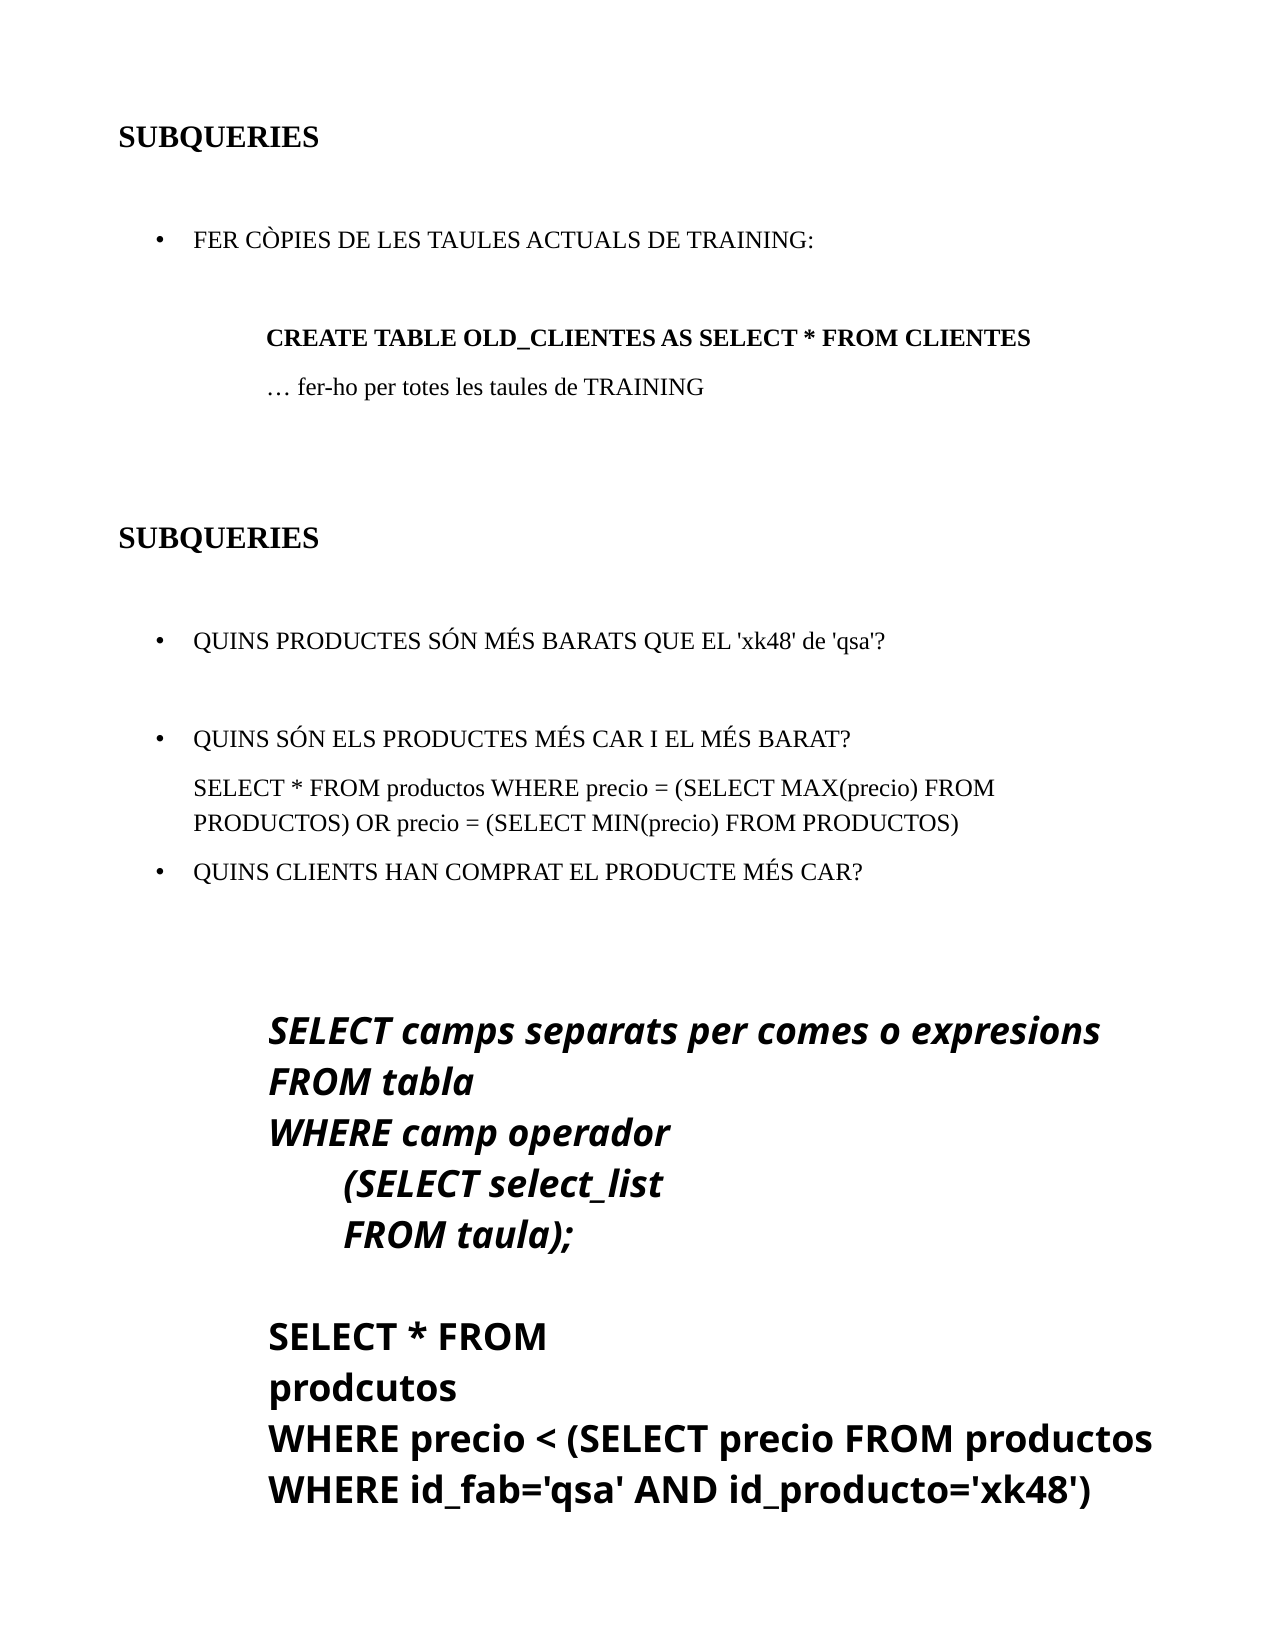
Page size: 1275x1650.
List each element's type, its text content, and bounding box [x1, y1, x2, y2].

text CREATE TABLE OLD_CLIENTES AS SELECT * FROM CLIENTES [266, 323, 1157, 352]
text prodcutos [268, 1361, 1157, 1412]
text SELECT camps separats per comes o expresions [268, 1004, 1157, 1055]
list FER CÒPIES DE LES TAULES ACTUALS DE TRAINING: [156, 225, 1157, 254]
text FROM taula); [343, 1208, 1157, 1259]
text FROM tabla [268, 1055, 1157, 1106]
list QUINS PRODUCTES SÓN MÉS BARATS QUE EL 'xk48' de 'qsa'? [156, 626, 1157, 655]
text … fer-ho per totes les taules de TRAINING [266, 372, 1157, 401]
text WHERE precio < (SELECT precio FROM productos WHERE id_fab='qsa' AND id_producto='xk48') [268, 1412, 1157, 1514]
text WHERE camp operador [268, 1106, 1157, 1157]
text SELECT * FROM [268, 1310, 1157, 1361]
list QUINS CLIENTS HAN COMPRAT EL PRODUCTE MÉS CAR? [156, 857, 1157, 886]
text SUBQUERIES [118, 519, 1157, 555]
text SUBQUERIES [118, 118, 1157, 154]
list QUINS SÓN ELS PRODUCTES MÉS CAR I EL MÉS BARAT? [156, 724, 1157, 753]
list SELECT * FROM productos WHERE precio = (SELECT MAX(precio) FROM PRODUCTOS) OR precio = (SELECT MIN(precio) FROM PRODUCTOS) [156, 773, 1157, 836]
text (SELECT select_list [343, 1157, 1157, 1208]
